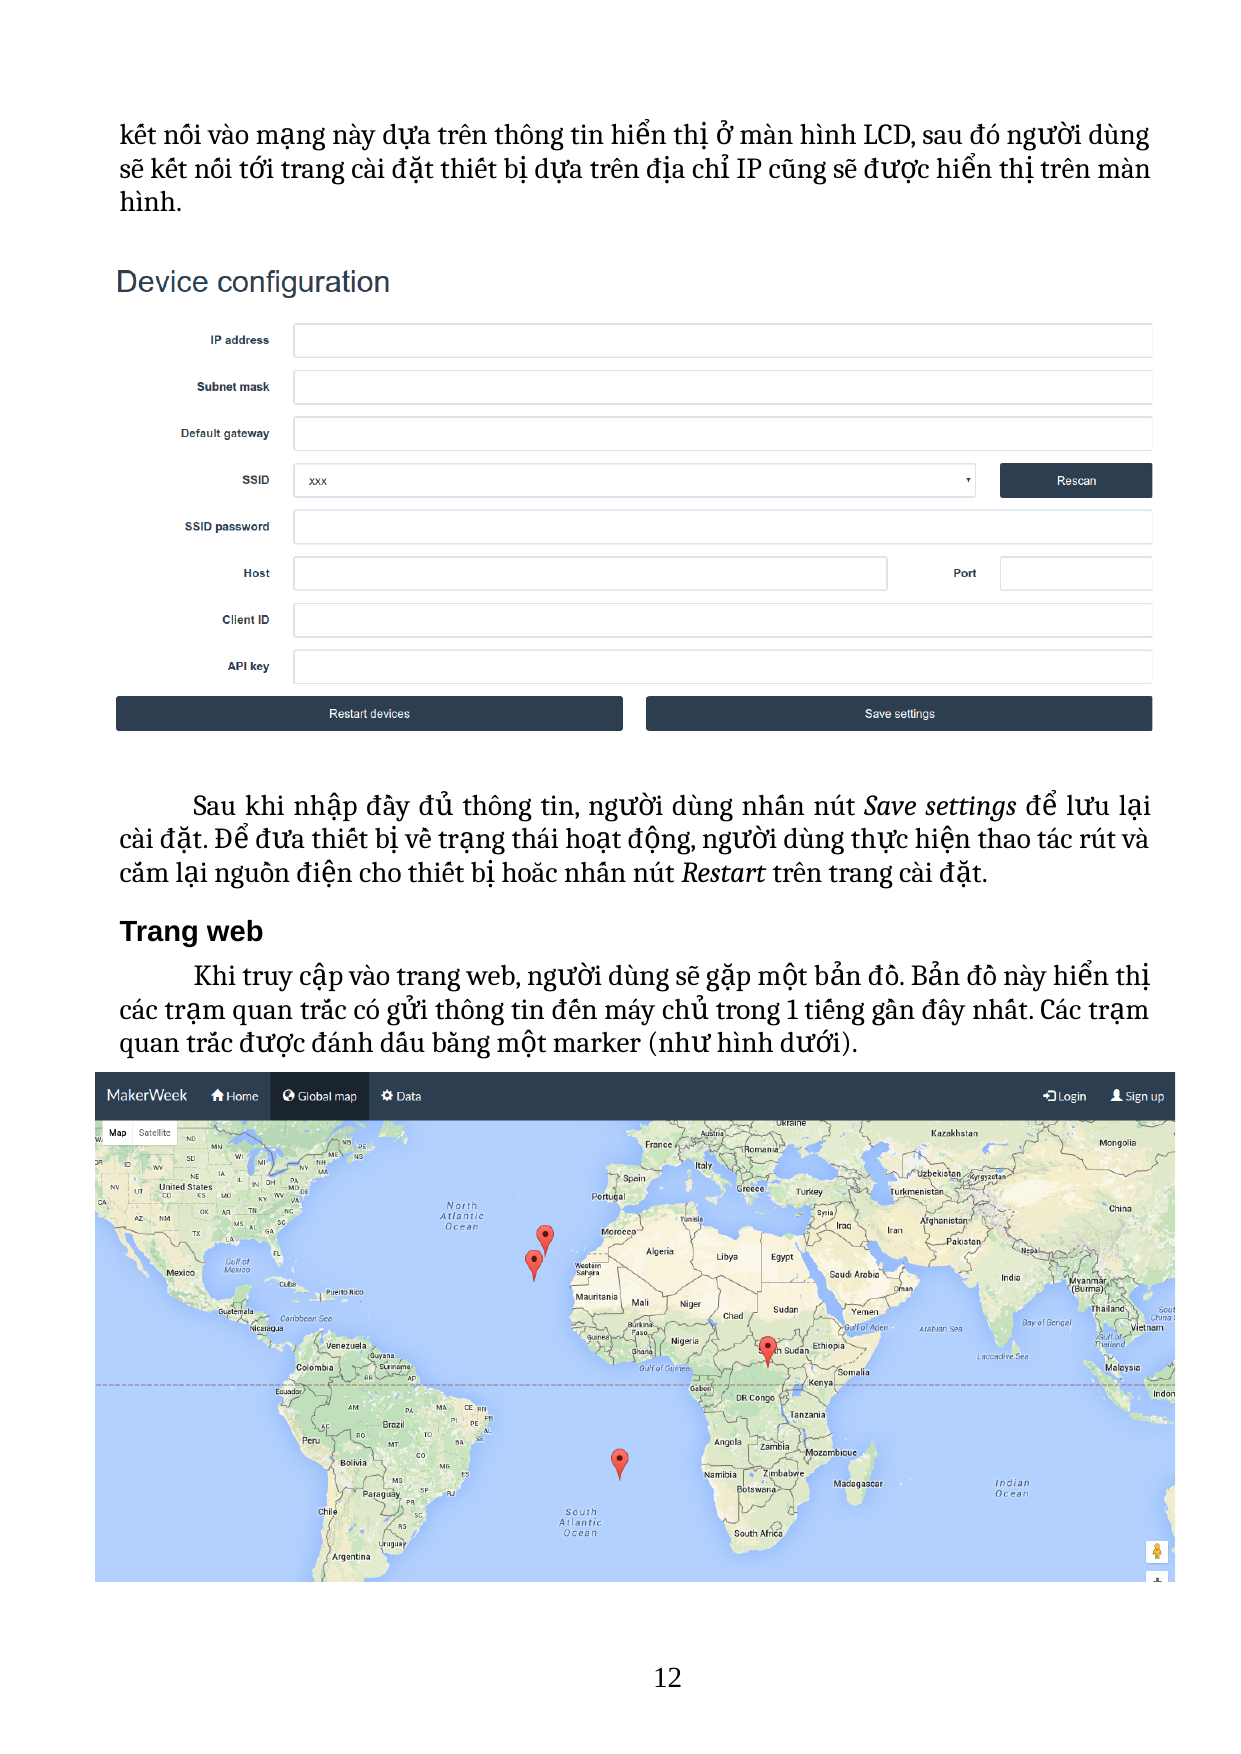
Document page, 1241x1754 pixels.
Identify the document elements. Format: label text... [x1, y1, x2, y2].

text kết nối vào mạng này dựa trên thông tin hiển thị ở màn hình LCD, sau đó người dùng sẽ kết nối tới trang cài đặt thiết bị dựa trên địa chỉ IP cũng sẽ được hiển thị trên màn hình. [119, 118, 1151, 219]
text Khi truy cập vào trang web, người dùng sẽ gặp một bản đồ. Bản đồ này hiển thị các trạm quan trắc có gửi thông tin đến máy chủ trong 1 tiếng gần đây nhất. Các trạm quan trắc được đánh dấu bằng một marker (như hình dưới). [119, 959, 1151, 1060]
text Sau khi nhập đầy đủ thông tin, người dùng nhấn nút Save settings để lưu lại cài đặt. Để đưa thiết bị về trạng thái hoạt động, người dùng thực hiện thao tác rút và cắm lại nguồn điện cho thiết bị hoăc nhấn nút Restart trên trang cài đặt. [119, 789, 1151, 889]
picture [95, 1072, 1176, 1582]
picture [104, 249, 1153, 743]
subtitle Trang web [119, 914, 1151, 947]
